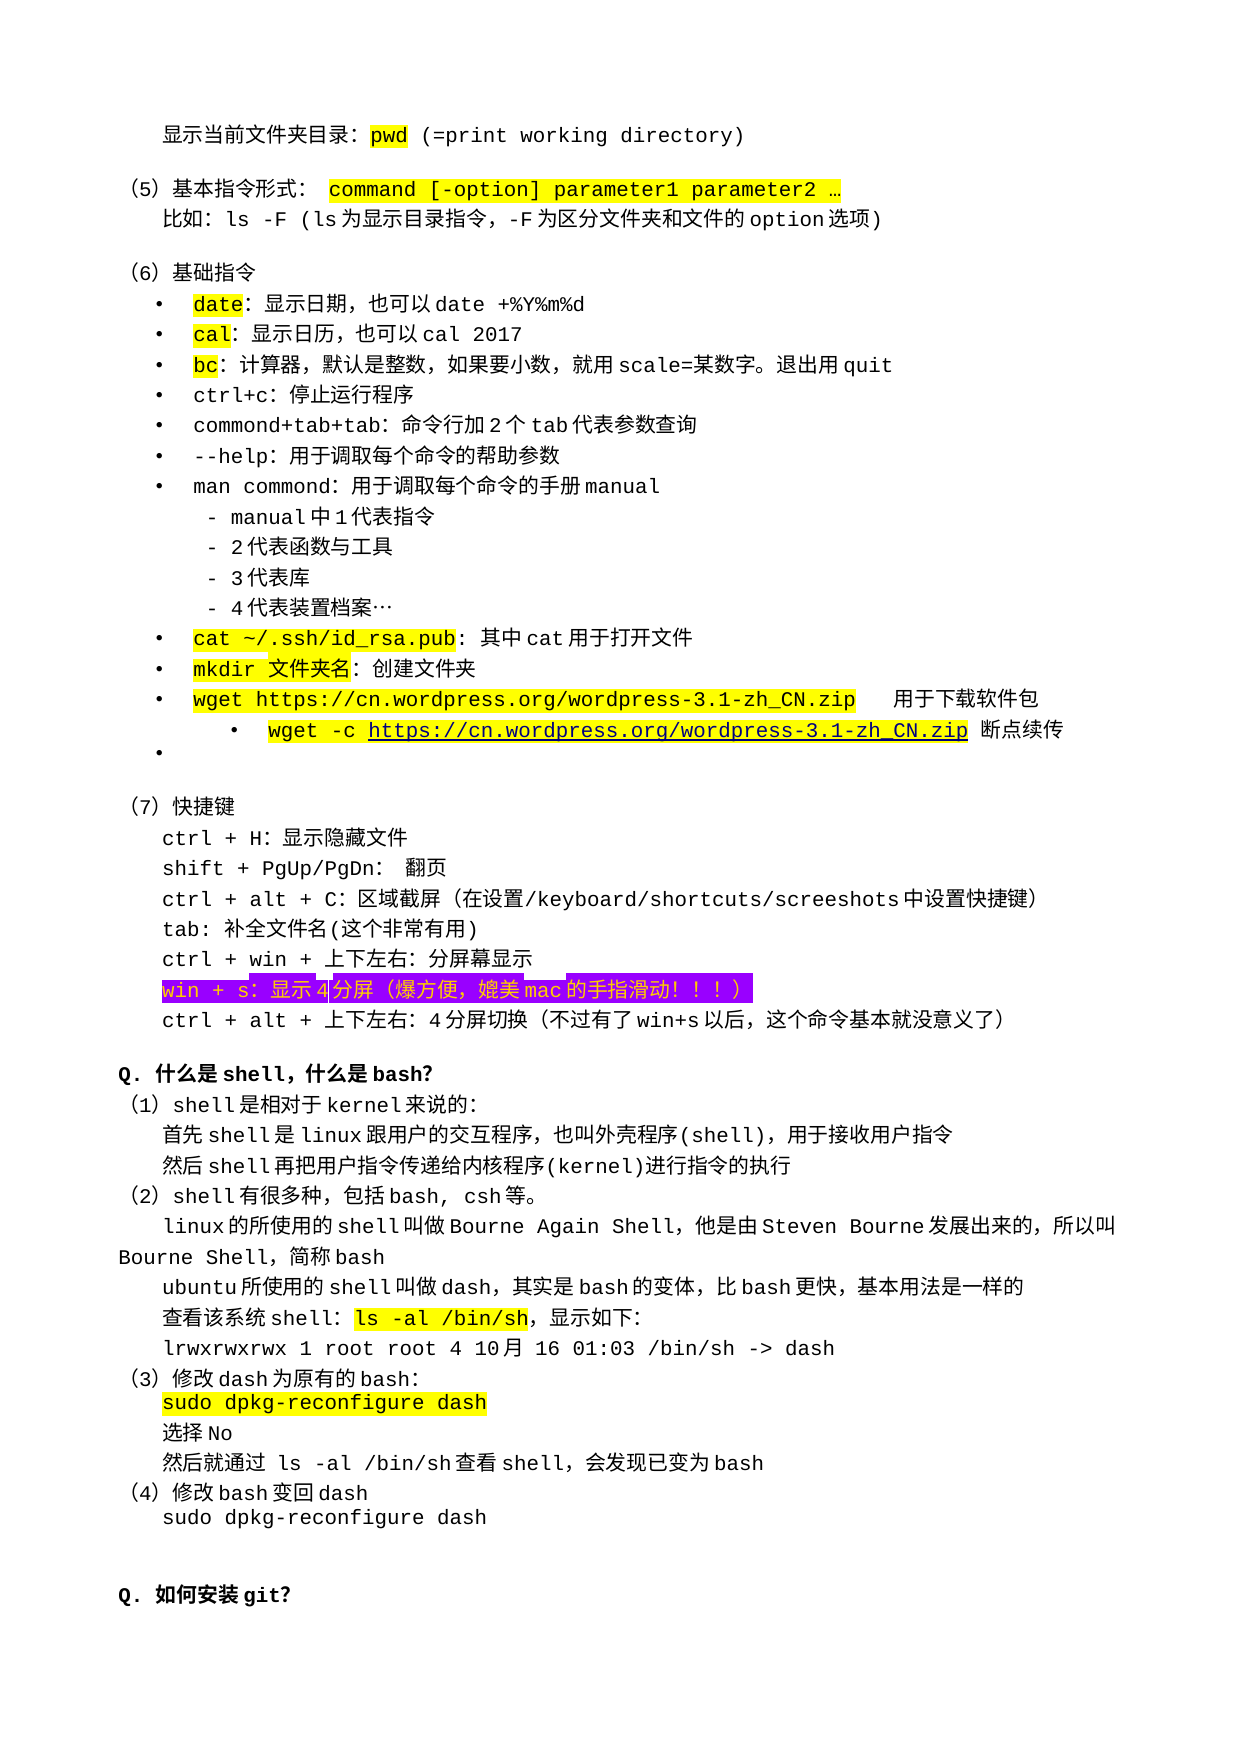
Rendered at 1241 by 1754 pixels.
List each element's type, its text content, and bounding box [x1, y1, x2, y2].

text ctrl + H：显示隐藏文件 [118, 821, 1122, 851]
text lrwxrwxrwx 1 root root 4 10月 16 01:03 /bin/sh -> dash [118, 1331, 1122, 1362]
text （2）shell有很多种，包括bash, csh等。 [118, 1179, 1122, 1210]
list wget https://cn.wordpress.org/wordpress-3.1-zh_CN.zip 用于下载软件包 [156, 682, 1122, 713]
text 查看该系统shell：ls -al /bin/sh，显示如下： [118, 1301, 1122, 1331]
text 比如：ls -F (ls为显示目录指令，-F为区分文件夹和文件的option选项) [118, 203, 1122, 233]
text （3）修改dash为原有的bash： [118, 1362, 1122, 1392]
text （6）基础指令 [118, 257, 1122, 287]
text 选择No [118, 1416, 1122, 1446]
list ctrl+c：停止运行程序 [156, 378, 1122, 409]
text 显示当前文件夹目录：pwd (=print working directory) [118, 118, 1122, 148]
text 然后就通过 ls -al /bin/sh查看shell，会发现已变为bash [118, 1446, 1122, 1477]
list --help：用于调取每个命令的帮助参数 [156, 439, 1122, 469]
text tab: 补全文件名(这个非常有用) [118, 912, 1122, 943]
text ctrl + win + 上下左右：分屏幕显示 [118, 943, 1122, 973]
text ctrl + alt + 上下左右：4分屏切换（不过有了win+s以后，这个命令基本就没意义了） [118, 1003, 1122, 1034]
list wget -c https://cn.wordpress.org/wordpress-3.1-zh_CN.zip 断点续传 [231, 713, 1122, 743]
text 然后shell再把用户指令传递给内核程序(kernel)进行指令的执行 [118, 1149, 1122, 1179]
list cal：显示日历，也可以cal 2017 [156, 317, 1122, 348]
text （1）shell是相对于kernel来说的： [118, 1088, 1122, 1118]
text win + s：显示4分屏（爆方便，媲美mac的手指滑动！！！） [118, 973, 1122, 1003]
list cat ~/.ssh/id_rsa.pub: 其中cat用于打开文件 [156, 622, 1122, 652]
text - 2代表函数与工具 [118, 530, 1122, 561]
text Q. 什么是shell，什么是bash？ [118, 1058, 1122, 1088]
list bc：计算器，默认是整数，如果要小数，就用scale=某数字。退出用quit [156, 348, 1122, 378]
list man commond：用于调取每个命令的手册manual [156, 469, 1122, 500]
list mkdir 文件夹名：创建文件夹 [156, 652, 1122, 682]
text Q. 如何安装git？ [118, 1578, 1122, 1608]
text sudo dpkg-reconfigure dash [118, 1392, 1122, 1416]
text ubuntu所使用的shell叫做dash，其实是bash的变体，比bash更快，基本用法是一样的 [118, 1271, 1122, 1301]
list commond+tab+tab：命令行加2个tab代表参数查询 [156, 409, 1122, 439]
text shift + PgUp/PgDn： 翻页 [118, 851, 1122, 882]
text - 4代表装置档案… [118, 591, 1122, 622]
text （7）快捷键 [118, 791, 1122, 821]
text - 3代表库 [118, 561, 1122, 591]
text linux的所使用的shell叫做Bourne Again Shell，他是由Steven Bourne发展出来的，所以叫Bourne Shell，简称bash [118, 1210, 1122, 1271]
text ctrl + alt + C：区域截屏（在设置/keyboard/shortcuts/screeshots中设置快捷键） [118, 882, 1122, 912]
text sudo dpkg-reconfigure dash [118, 1507, 1122, 1531]
text （5）基本指令形式： command [-option] parameter1 parameter2 … [118, 172, 1122, 203]
list date：显示日期，也可以date +%Y%m%d [156, 287, 1122, 317]
text （4）修改bash变回dash [118, 1477, 1122, 1507]
text - manual中1代表指令 [118, 500, 1122, 530]
text 首先shell是linux跟用户的交互程序，也叫外壳程序(shell)，用于接收用户指令 [118, 1118, 1122, 1149]
